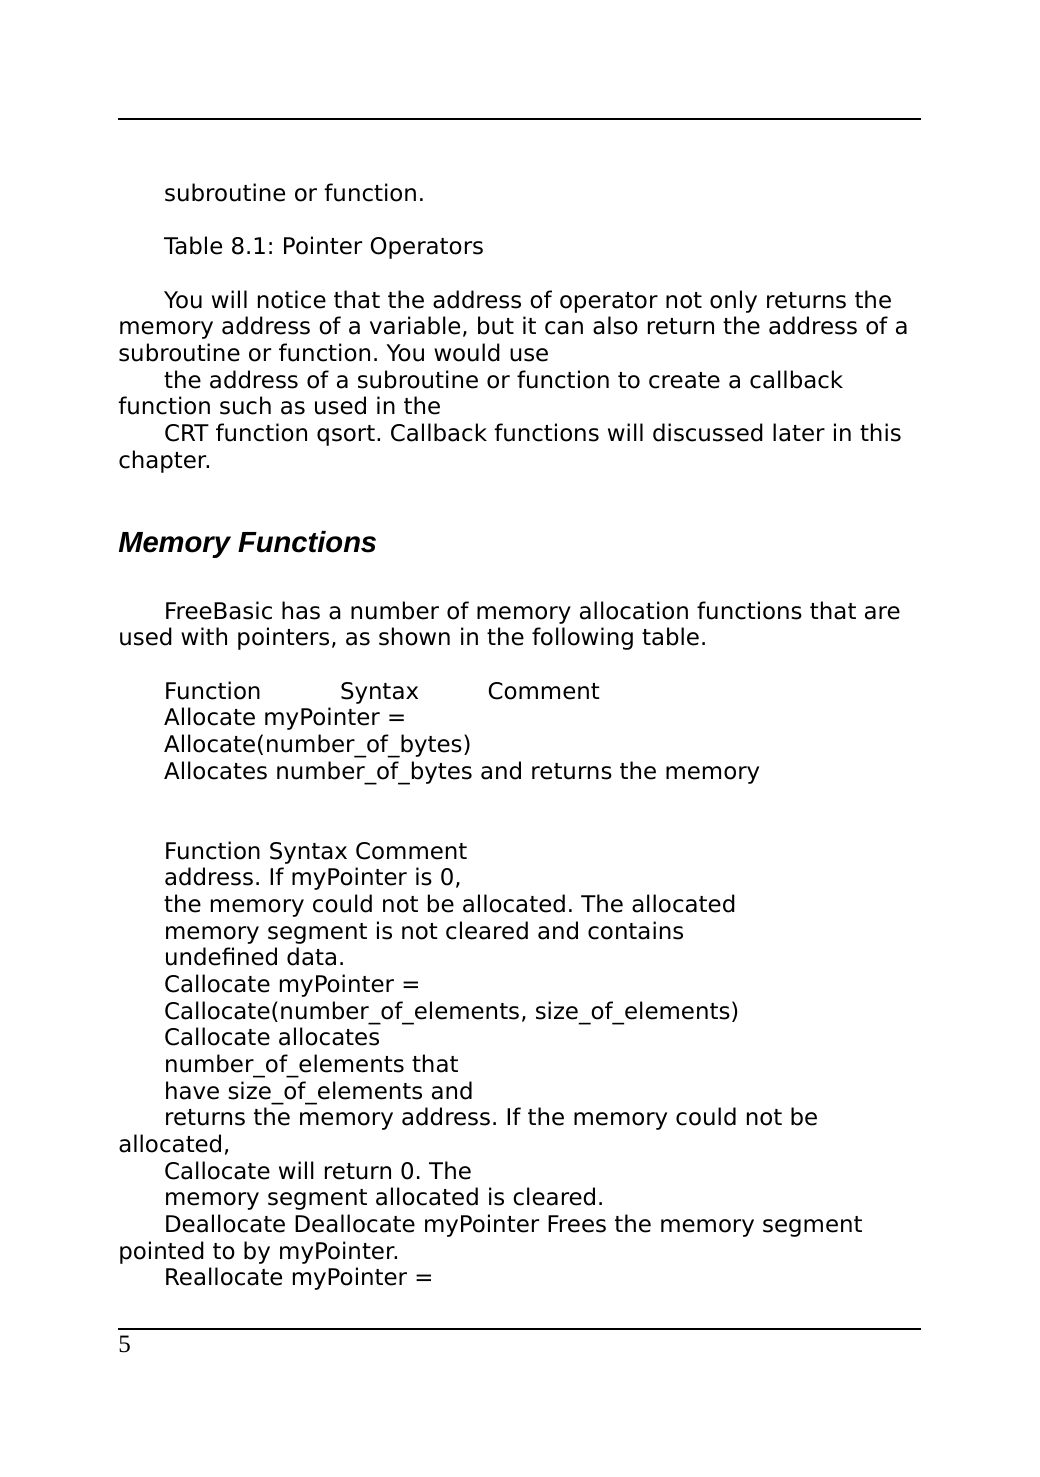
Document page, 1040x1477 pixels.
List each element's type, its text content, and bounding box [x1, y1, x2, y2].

subtitle Memory Functions [118, 525, 921, 559]
text Allocates number_of_bytes and returns the memory [118, 758, 921, 784]
text FreeBasic has a number of memory allocation functions that are used with pointers, as shown in the following table. [118, 598, 921, 651]
text subroutine or function. [118, 180, 921, 207]
text Callocate(number_of_elements, size_of_elements) [118, 998, 921, 1024]
text Callocate myPointer = [118, 971, 921, 998]
text Allocate myPointer = [118, 704, 921, 731]
text the memory could not be allocated. The allocated [118, 891, 921, 918]
text Function Syntax Comment [118, 838, 921, 864]
text have size_of_elements and [118, 1078, 921, 1104]
text memory segment allocated is cleared. [118, 1184, 921, 1211]
text returns the memory address. If the memory could not be allocated, [118, 1104, 921, 1158]
text Callocate allocates [118, 1024, 921, 1051]
text Table 8.1: Pointer Operators [118, 233, 921, 260]
text Function Syntax Comment [118, 678, 921, 704]
text memory segment is not cleared and contains [118, 918, 921, 944]
text CRT function qsort. Callback functions will discussed later in this chapter. [118, 420, 921, 473]
text Allocate(number_of_bytes) [118, 731, 921, 758]
text undefined data. [118, 944, 921, 971]
text Deallocate Deallocate myPointer Frees the memory segment pointed to by myPointer. [118, 1211, 921, 1264]
text You will notice that the address of operator not only returns the memory address of a variable, but it can also return the address of a subroutine or function. You would use [118, 287, 921, 367]
text address. If myPointer is 0, [118, 864, 921, 891]
text number_of_elements that [118, 1051, 921, 1078]
text Callocate will return 0. The [118, 1158, 921, 1184]
text Reallocate myPointer = [118, 1264, 921, 1291]
text the address of a subroutine or function to create a callback function such as used in the [118, 367, 921, 420]
